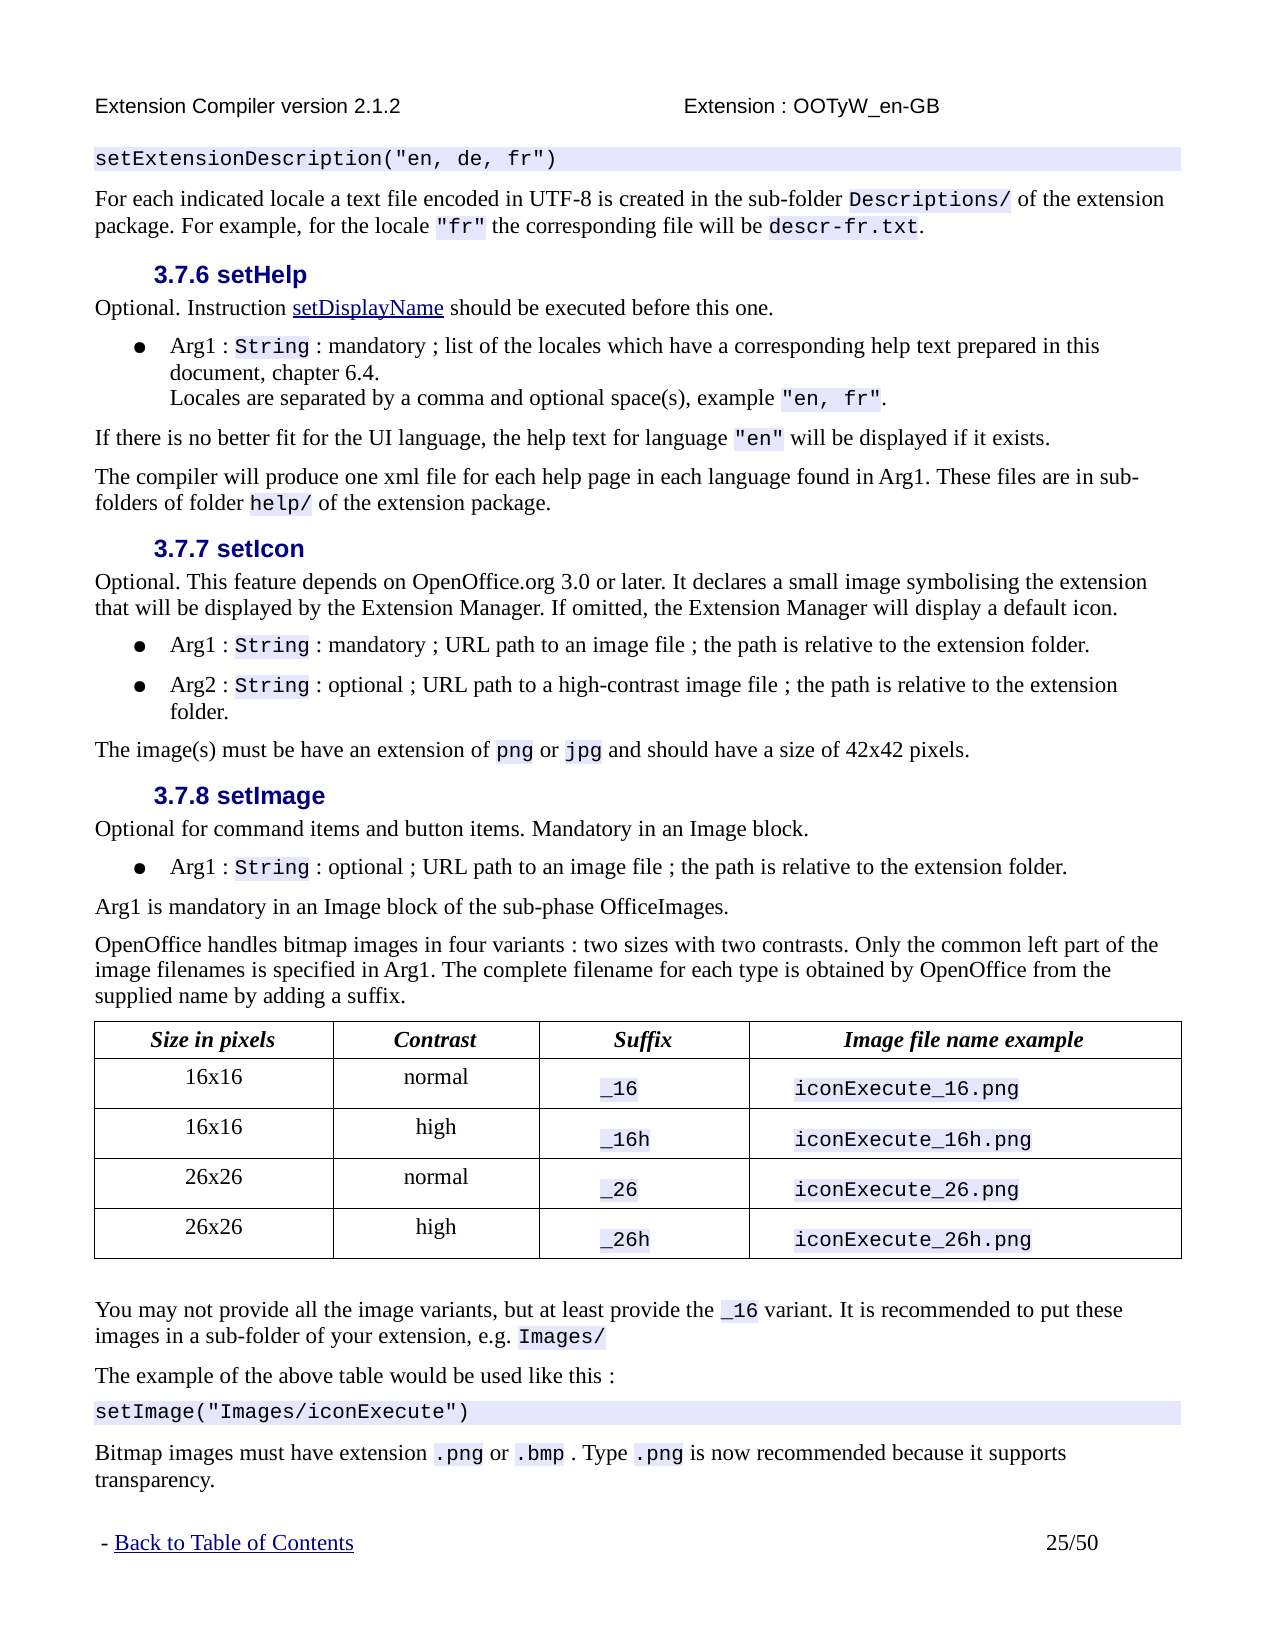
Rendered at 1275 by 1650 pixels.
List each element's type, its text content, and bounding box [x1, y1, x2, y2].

text Optional for command items and button items. Mandatory in an Image block. [94, 816, 1181, 842]
table_cell high [334, 1109, 539, 1158]
table_cell iconExecute_26h.png [750, 1209, 1181, 1258]
text setExtensionDescription("en, de, fr") [94, 147, 1181, 171]
table_cell iconExecute_16h.png [750, 1109, 1181, 1158]
text Optional. This feature depends on OpenOffice.org 3.0 or later. It declares a small image symbolising the extension that will be displayed by the Extension Manager. If omitted, the Extension Manager will display a default icon. [94, 569, 1181, 620]
table_cell iconExecute_16.png [750, 1059, 1181, 1108]
table_header Image file name example [750, 1022, 1181, 1058]
subtitle setImage [153, 782, 1181, 810]
text setImage("Images/iconExecute") [94, 1401, 1181, 1425]
table_cell _26 [540, 1159, 749, 1208]
table_cell high [334, 1209, 539, 1258]
table_cell normal [334, 1159, 539, 1208]
table_cell 16x16 [95, 1059, 333, 1108]
table_cell _16 [540, 1059, 749, 1108]
text For each indicated locale a text file encoded in UTF-8 is created in the sub-folder Descriptions/ of the extension package. For example, for the locale "fr" the corresponding file will be descr-fr.txt. [94, 186, 1181, 240]
table_cell _16h [540, 1109, 749, 1158]
text The example of the above table would be used like this : [94, 1363, 1181, 1388]
table_cell 26x26 [95, 1209, 333, 1258]
text Arg1 is mandatory in an Image block of the sub-phase OfficeImages. [94, 894, 1181, 919]
table_header Size in pixels [95, 1022, 333, 1058]
list Arg1 : String : mandatory ; URL path to an image file ; the path is relative to the extension folder. [132, 632, 1181, 659]
text The image(s) must be have an extension of png or jpg and should have a size of 42x42 pixels. [94, 737, 1181, 764]
table_cell normal [334, 1059, 539, 1108]
text If there is no better fit for the UI language, the help text for language "en" will be displayed if it exists. [94, 424, 1181, 451]
subtitle setIcon [153, 535, 1181, 563]
list Arg1 : String : optional ; URL path to an image file ; the path is relative to the extension folder. [132, 854, 1181, 881]
table_cell iconExecute_26.png [750, 1159, 1181, 1208]
subtitle setHelp [153, 261, 1181, 288]
table_header Suffix [540, 1022, 749, 1058]
table_cell _26h [540, 1209, 749, 1258]
list Arg2 : String : optional ; URL path to a high-contrast image file ; the path is relative to the extension folder. [132, 672, 1181, 724]
list Arg1 : String : mandatory ; list of the locales which have a corresponding help text prepared in this document, chapter 6.4. Locales are separated by a comma and optional space(s), example "en, fr". [132, 332, 1181, 412]
text OpenOffice handles bitmap images in four variants : two sizes with two contrasts. Only the common left part of the image filenames is specified in Arg1. The complete filename for each type is obtained by OpenOffice from the supplied name by adding a suffix. [94, 932, 1181, 1008]
text You may not provide all the image variants, but at least provide the _16 variant. It is recommended to put these images in a sub-folder of your extension, e.g. Images/ [94, 1296, 1181, 1350]
text Optional. Instruction setDisplayName should be executed before this one. [94, 294, 1181, 320]
text Bitmap images must have extension .png or .bmp . Type .png is now recommended because it supports transparency. [94, 1439, 1181, 1492]
table_header Contrast [334, 1022, 539, 1058]
table_cell 16x16 [95, 1109, 333, 1158]
text The compiler will produce one xml file for each help page in each language found in Arg1. These files are in sub-folders of folder help/ of the extension package. [94, 464, 1181, 516]
table_cell 26x26 [95, 1159, 333, 1208]
